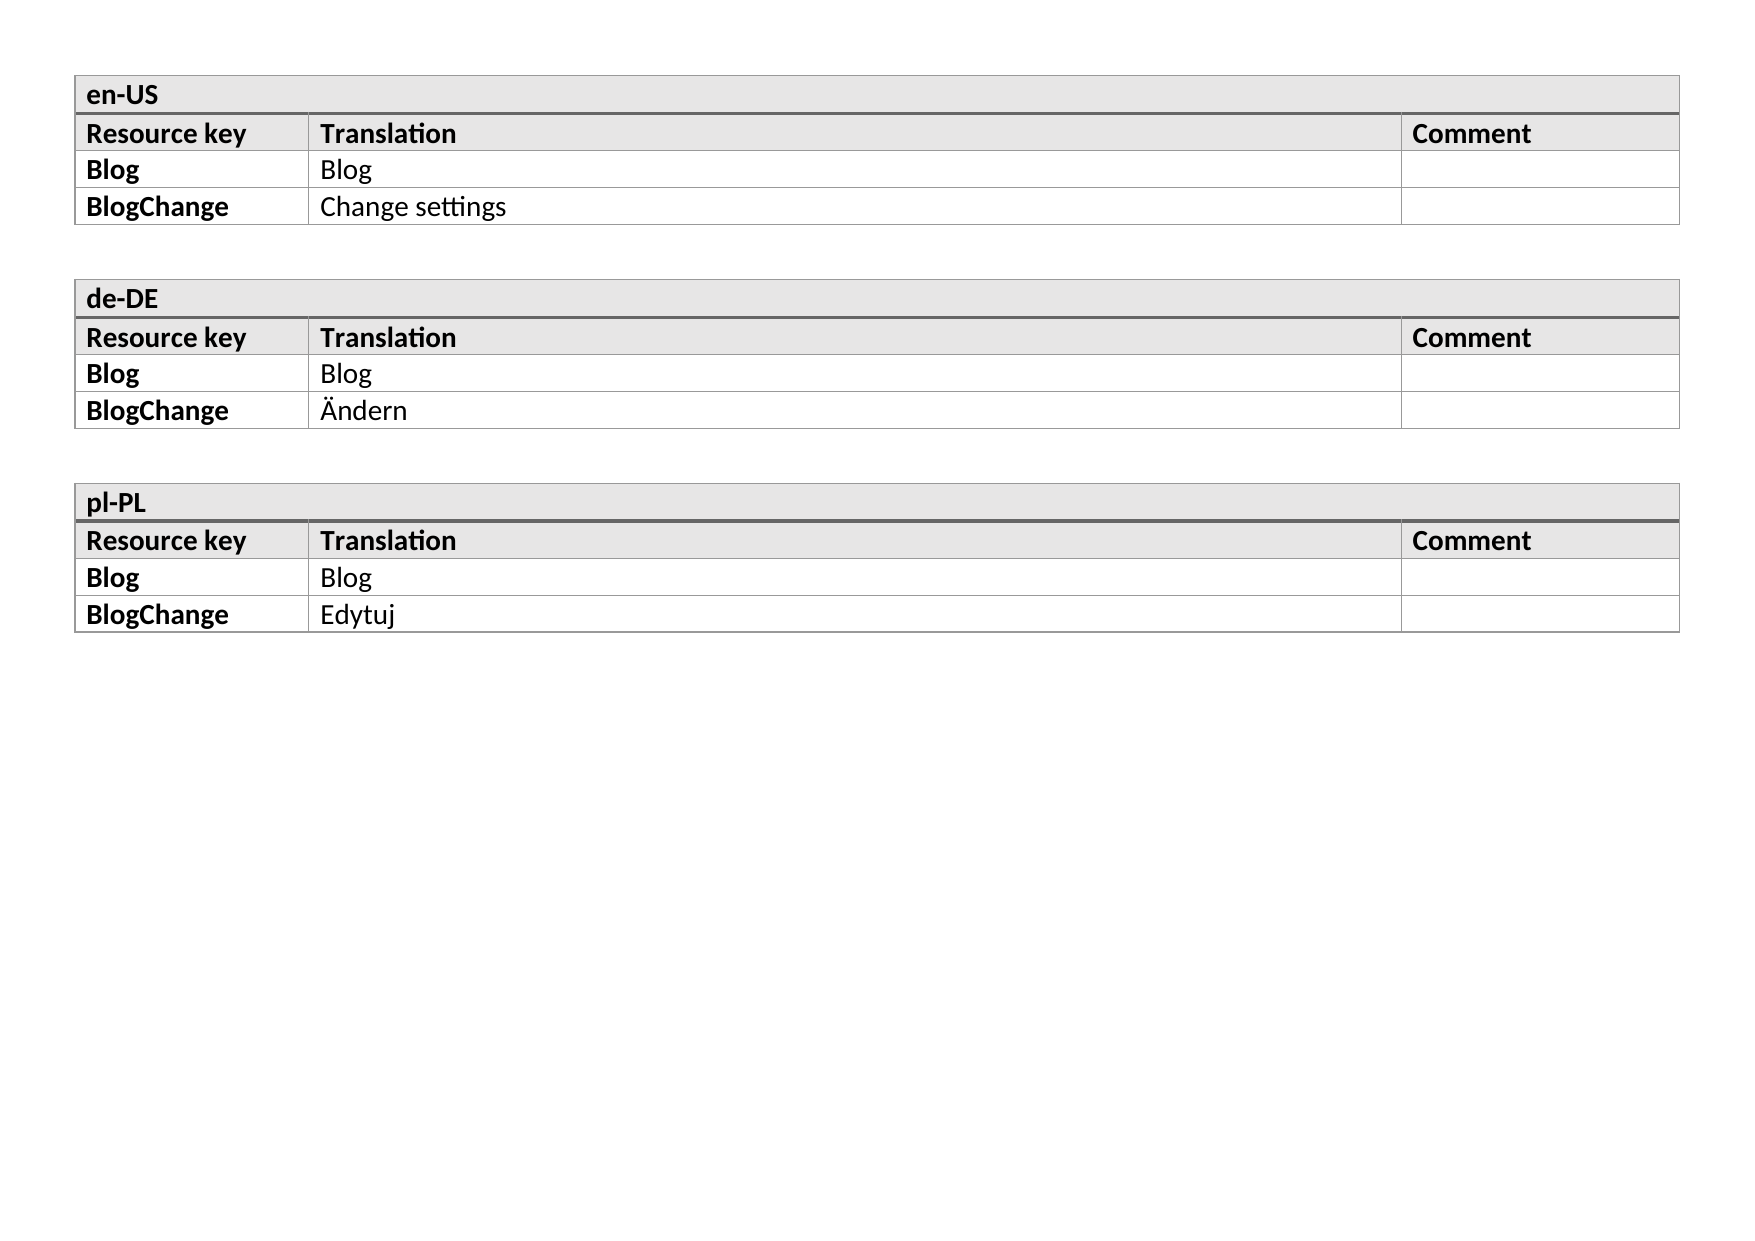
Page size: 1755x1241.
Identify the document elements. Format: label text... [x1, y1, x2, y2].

table_cell [1402, 392, 1679, 428]
table_cell Blog [309, 355, 1401, 391]
table_cell Comment [1402, 523, 1679, 558]
table_cell Edytuj [309, 596, 1401, 631]
table_cell Resource key [76, 523, 308, 558]
table_cell Resource key [76, 115, 308, 150]
table_cell Blog [76, 559, 308, 595]
table_cell Resource key [76, 319, 308, 354]
table_cell Comment [1402, 319, 1679, 354]
table_cell Ändern [309, 392, 1401, 428]
table_cell [1402, 151, 1679, 187]
table_cell Change settings [309, 188, 1401, 224]
table_header en-US [76, 76, 1679, 112]
table_cell Translation [309, 319, 1401, 354]
table_cell Blog [309, 151, 1401, 187]
table_cell [1402, 355, 1679, 391]
table_cell BlogChange [76, 188, 308, 224]
table_cell [1402, 559, 1679, 595]
table_header de-DE [76, 280, 1679, 316]
table_cell [1402, 596, 1679, 631]
table_cell Translation [309, 115, 1401, 150]
table_cell Blog [309, 559, 1401, 595]
table_cell Blog [76, 355, 308, 391]
table_cell Comment [1402, 115, 1679, 150]
table_cell Blog [76, 151, 308, 187]
table_cell BlogChange [76, 392, 308, 428]
table_cell Translation [309, 523, 1401, 558]
table_header pl-PL [76, 484, 1679, 519]
table_cell BlogChange [76, 596, 308, 631]
table_cell [1402, 188, 1679, 224]
